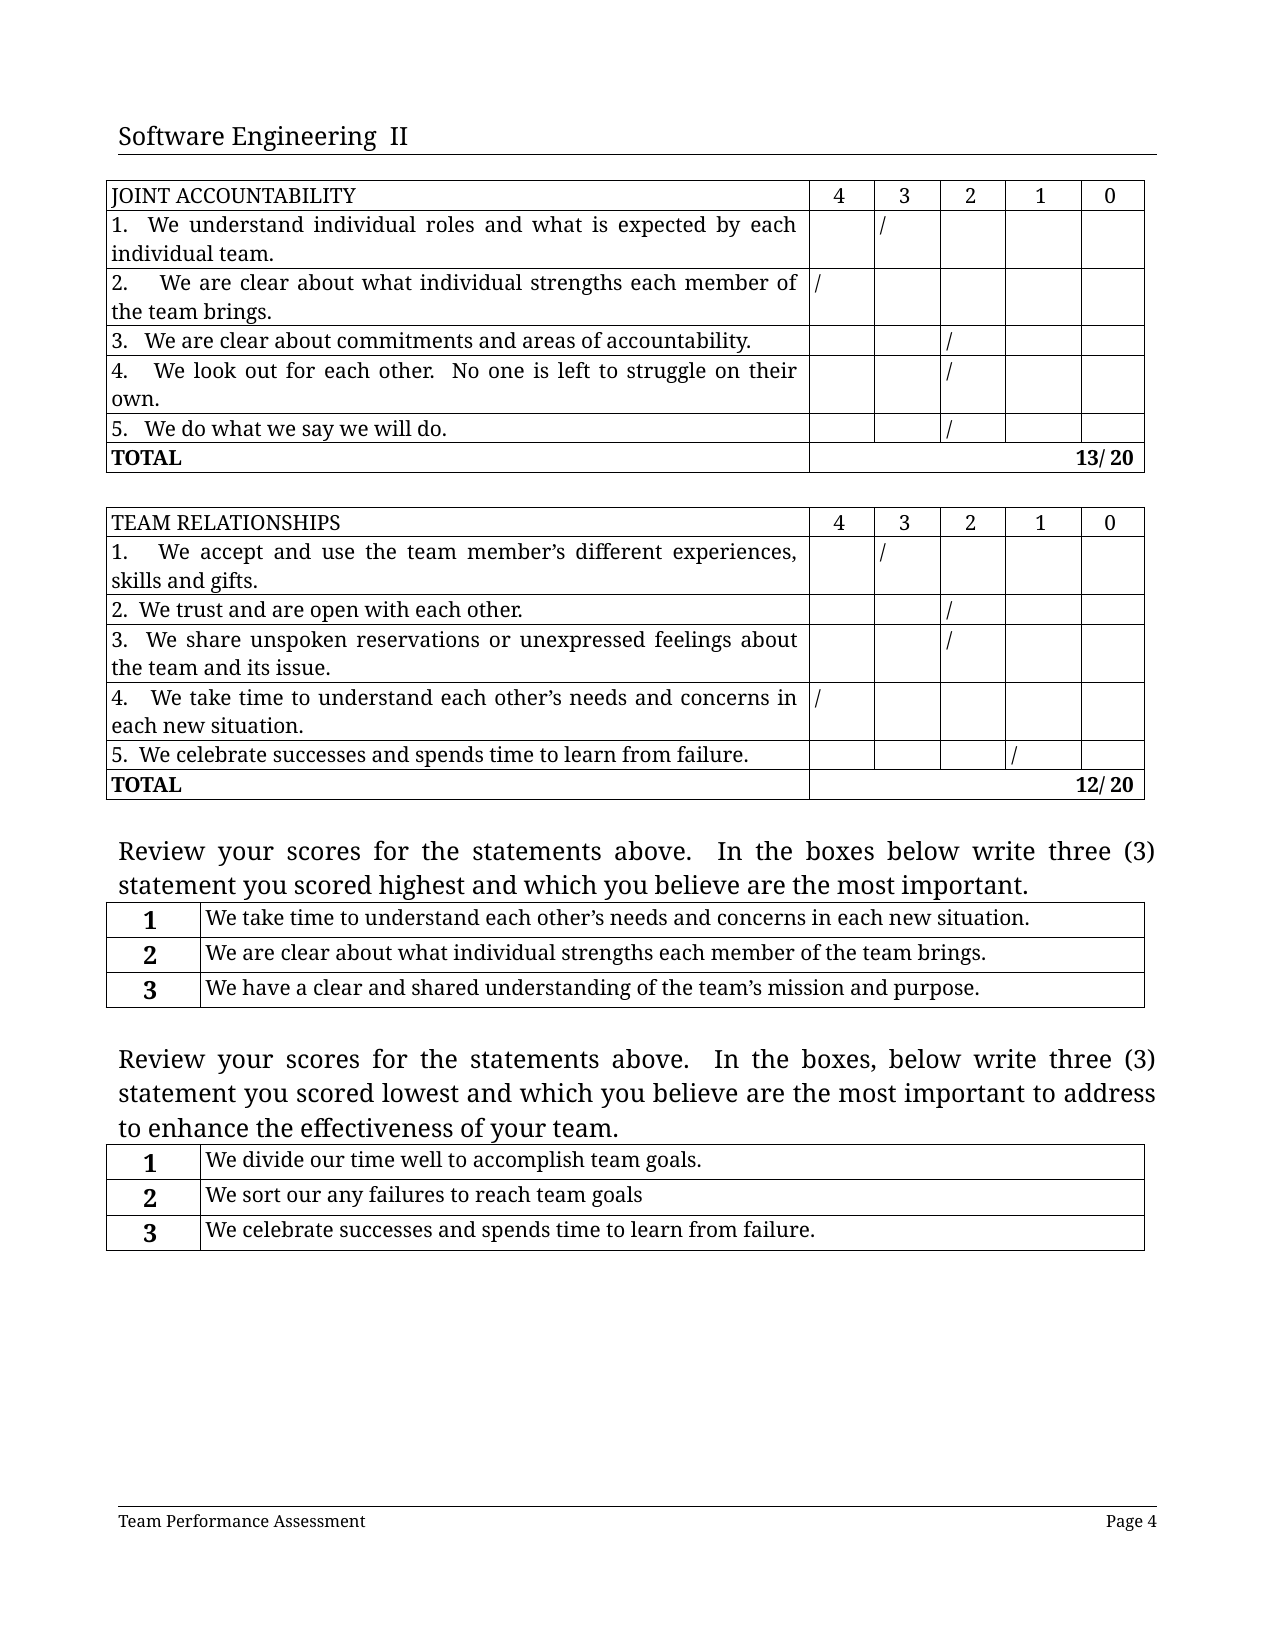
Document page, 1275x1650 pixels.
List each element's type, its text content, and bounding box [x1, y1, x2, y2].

table_cell 1. We understand individual roles and what is expected by each individual team. [107, 211, 809, 267]
table_header 0 [1082, 508, 1144, 536]
table_cell 5. We celebrate successes and spends time to learn from failure. [107, 741, 809, 769]
table_cell / [941, 356, 1005, 413]
table_cell [1006, 537, 1081, 594]
table_cell [810, 211, 874, 267]
table_cell [1006, 211, 1081, 267]
table_cell / [810, 269, 874, 325]
table_cell / [941, 326, 1005, 355]
table_cell TOTAL [107, 770, 809, 798]
table_cell / [875, 537, 940, 594]
table_header 1 [107, 903, 200, 937]
table_cell 1. We accept and use the team member’s different experiences, skills and gifts. [107, 537, 809, 594]
table_cell [875, 741, 940, 769]
table_cell [941, 683, 1005, 739]
table_cell TOTAL [107, 443, 809, 472]
table_cell [810, 356, 874, 413]
table_cell 2. We are clear about what individual strengths each member of the team brings. [107, 269, 809, 325]
table_header 3 [875, 181, 940, 209]
table_cell / [810, 683, 874, 739]
table_cell [875, 595, 940, 624]
table_cell [810, 595, 874, 624]
table_cell [875, 625, 940, 682]
table_cell [941, 537, 1005, 594]
table_cell We are clear about what individual strengths each member of the team brings. [201, 938, 1144, 972]
table_header 0 [1082, 181, 1144, 209]
table_cell [1006, 356, 1081, 413]
table_cell / [941, 625, 1005, 682]
table_cell [941, 741, 1005, 769]
table_cell 4. We take time to understand each other’s needs and concerns in each new situation. [107, 683, 809, 739]
table_cell [1082, 537, 1144, 594]
table_header 1 [1006, 508, 1081, 536]
text Review your scores for the statements above. In the boxes below write three (3) statement you scored highest and which you believe are the most important. [118, 833, 1157, 902]
table_cell [1082, 625, 1144, 682]
table_cell [810, 537, 874, 594]
table_cell [875, 326, 940, 355]
table_cell [1006, 595, 1081, 624]
table_cell [1006, 326, 1081, 355]
table_cell / [941, 595, 1005, 624]
table_cell [875, 356, 940, 413]
table_header TEAM RELATIONSHIPS [107, 508, 809, 536]
table_cell [1082, 269, 1144, 325]
table_cell [1082, 414, 1144, 442]
table_header 4 [810, 508, 874, 536]
table_cell We have a clear and shared understanding of the team’s mission and purpose. [201, 973, 1144, 1007]
table_cell 3 [107, 973, 200, 1007]
table_header We divide our time well to accomplish team goals. [201, 1145, 1144, 1179]
table_cell 5. We do what we say we will do. [107, 414, 809, 442]
table_cell [1006, 269, 1081, 325]
table_header 3 [875, 508, 940, 536]
table_cell [1006, 414, 1081, 442]
table_header 2 [941, 508, 1005, 536]
table_cell [1006, 625, 1081, 682]
table_cell [810, 741, 874, 769]
table_cell [941, 269, 1005, 325]
table_cell [1082, 326, 1144, 355]
table_header 1 [1006, 181, 1081, 209]
table_cell 13/ 20 [810, 443, 1144, 472]
table_cell / [1006, 741, 1081, 769]
table_cell [810, 414, 874, 442]
text Review your scores for the statements above. In the boxes, below write three (3) statement you scored lowest and which you believe are the most important to address to enhance the effectiveness of your team. [118, 1042, 1157, 1144]
table_cell / [875, 211, 940, 267]
table_cell [1082, 211, 1144, 267]
table_cell 3. We share unspoken reservations or unexpressed feelings about the team and its issue. [107, 625, 809, 682]
table_cell [1082, 683, 1144, 739]
table_cell [1006, 683, 1081, 739]
table_cell [1082, 595, 1144, 624]
table_cell [810, 326, 874, 355]
table_cell [875, 414, 940, 442]
table_cell 4. We look out for each other. No one is left to struggle on their own. [107, 356, 809, 413]
table_cell [875, 269, 940, 325]
table_cell 2. We trust and are open with each other. [107, 595, 809, 624]
table_header 2 [941, 181, 1005, 209]
table_header 4 [810, 181, 874, 209]
table_cell We celebrate successes and spends time to learn from failure. [201, 1216, 1144, 1249]
table_cell 2 [107, 938, 200, 972]
table_cell [810, 625, 874, 682]
table_header JOINT ACCOUNTABILITY [107, 181, 809, 209]
table_cell [941, 211, 1005, 267]
table_cell [875, 683, 940, 739]
table_cell 2 [107, 1180, 200, 1214]
table_cell / [941, 414, 1005, 442]
table_cell 12/ 20 [810, 770, 1144, 798]
table_cell [1082, 356, 1144, 413]
table_cell We sort our any failures to reach team goals [201, 1180, 1144, 1214]
table_header 1 [107, 1145, 200, 1179]
table_cell [1082, 741, 1144, 769]
table_cell 3 [107, 1216, 200, 1249]
table_header We take time to understand each other’s needs and concerns in each new situation. [201, 903, 1144, 937]
table_cell 3. We are clear about commitments and areas of accountability. [107, 326, 809, 355]
